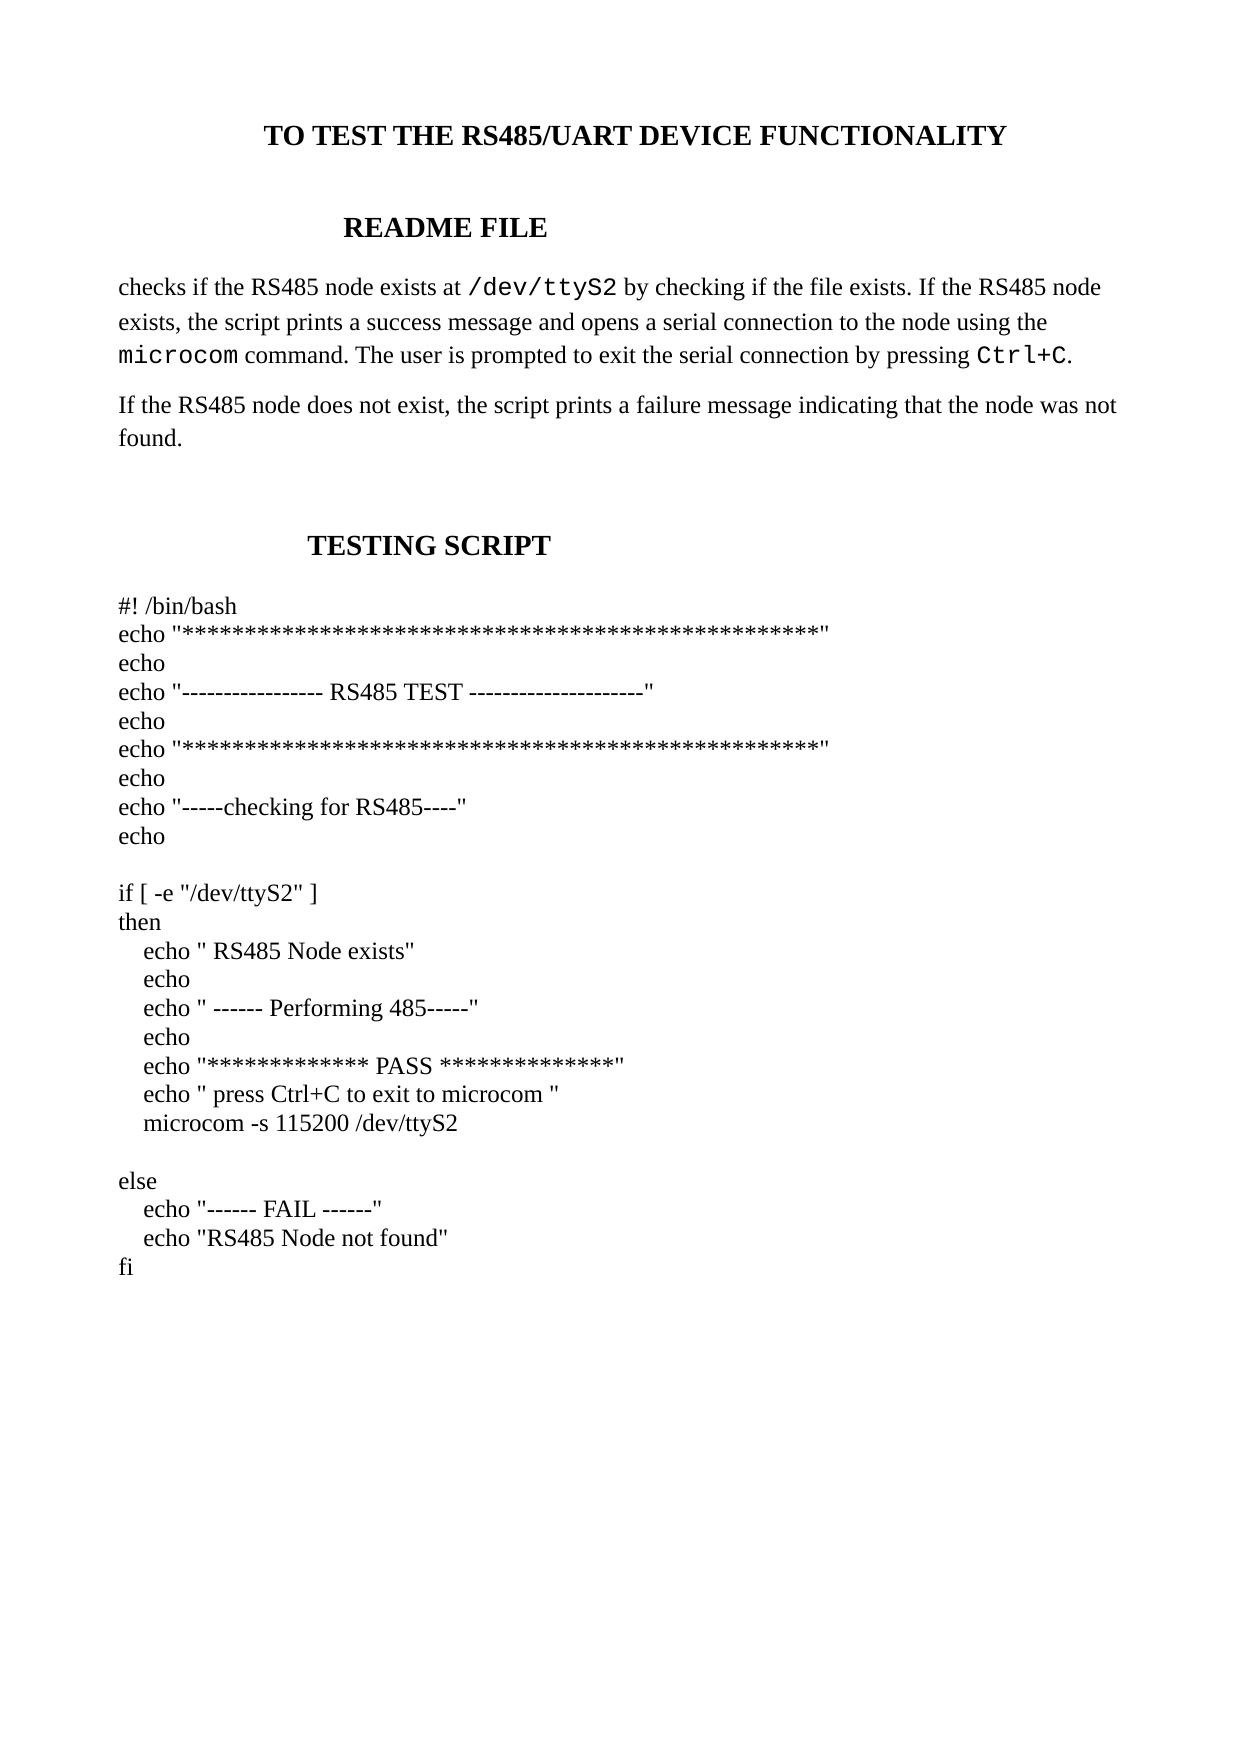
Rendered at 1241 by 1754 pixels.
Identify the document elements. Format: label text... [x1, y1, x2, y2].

text echo "RS485 Node not found" [118, 1223, 1122, 1252]
text echo "***************************************************" [118, 734, 1122, 763]
text echo [118, 706, 1122, 734]
text #! /bin/bash [118, 591, 1122, 619]
text echo "***************************************************" [118, 619, 1122, 648]
text then [118, 907, 1122, 936]
text echo " press Ctrl+C to exit to microcom " [118, 1079, 1122, 1108]
text echo " RS485 Node exists" [118, 936, 1122, 964]
text echo [118, 763, 1122, 792]
text echo "----------------- RS485 TEST ---------------------" [118, 677, 1122, 706]
text if [ -e "/dev/ttyS2" ] [118, 878, 1122, 907]
text echo [118, 821, 1122, 849]
text echo "-----checking for RS485----" [118, 792, 1122, 821]
text If the RS485 node does not exist, the script prints a failure message indicating that the node was not found. [118, 390, 1122, 452]
text checks if the RS485 node exists at /dev/ttyS2 by checking if the file exists. If the RS485 node exists, the script prints a success message and opens a serial connection to the node using the microcom command. The user is prompted to exit the serial connection by pressing Ctrl+C. [118, 272, 1122, 371]
text TESTING SCRIPT [118, 528, 1122, 562]
text echo "************* PASS **************" [118, 1051, 1122, 1079]
text microcom -s 115200 /dev/ttyS2 [118, 1108, 1122, 1137]
text echo [118, 1022, 1122, 1051]
text else [118, 1166, 1122, 1194]
text echo " ------ Performing 485-----" [118, 993, 1122, 1022]
text echo [118, 648, 1122, 677]
text echo "------ FAIL ------" [118, 1194, 1122, 1223]
text echo [118, 964, 1122, 993]
text fi [118, 1252, 1122, 1281]
text README FILE [118, 210, 1122, 243]
